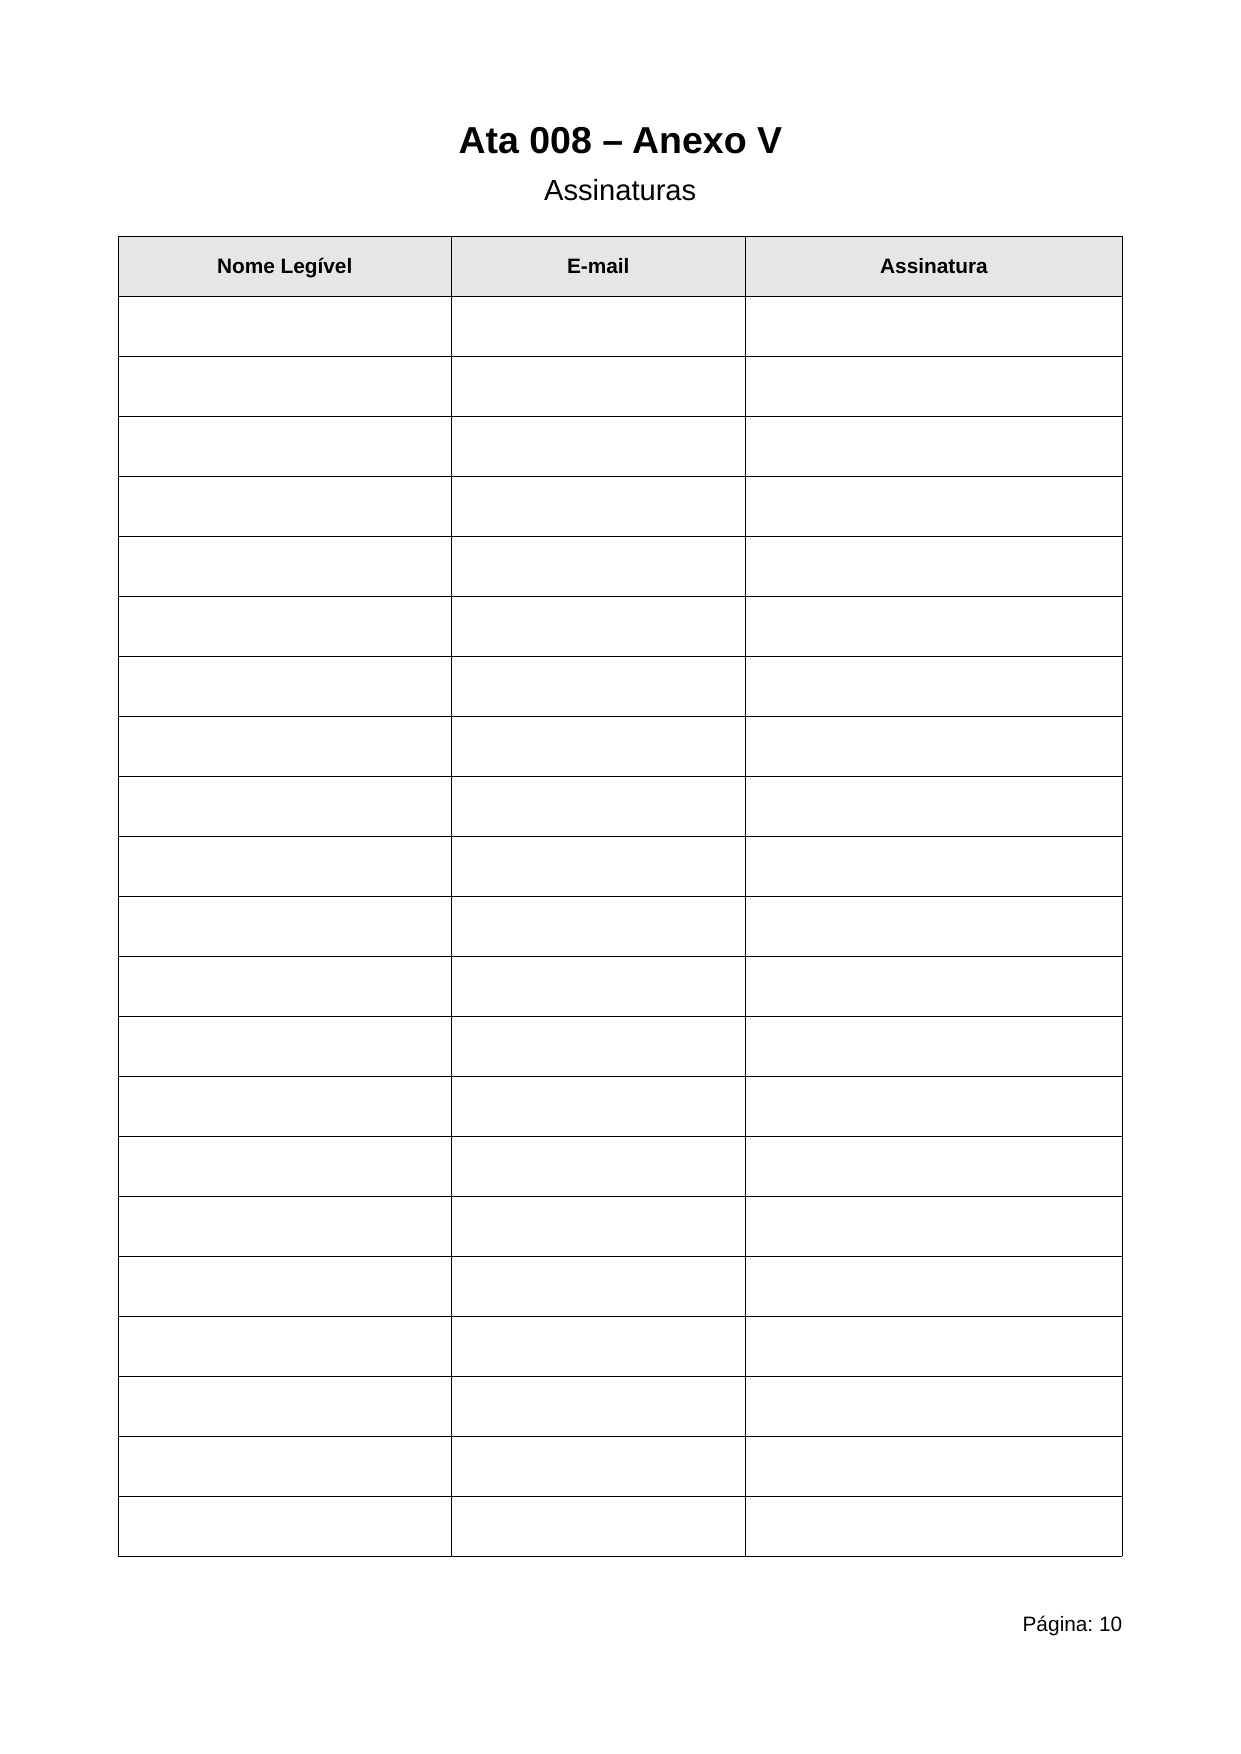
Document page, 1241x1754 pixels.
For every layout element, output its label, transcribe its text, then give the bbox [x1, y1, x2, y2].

table_cell [746, 897, 1122, 956]
table_cell [452, 477, 745, 536]
table_cell [452, 1257, 745, 1316]
table_header Assinatura [746, 237, 1122, 296]
table_cell [119, 717, 451, 776]
table_cell [452, 657, 745, 716]
table_cell [452, 957, 745, 1016]
table_cell [746, 537, 1122, 596]
table_cell [452, 777, 745, 836]
table_cell [119, 837, 451, 896]
table_cell [452, 297, 745, 356]
table_cell [746, 837, 1122, 896]
table_cell [746, 597, 1122, 656]
table_cell [452, 417, 745, 476]
table_cell [119, 1497, 451, 1556]
table_cell [452, 1377, 745, 1436]
table_cell [746, 1137, 1122, 1196]
table_cell [119, 777, 451, 836]
table_cell [119, 537, 451, 596]
table_cell [119, 1137, 451, 1196]
table_cell [452, 1317, 745, 1376]
table_cell [452, 1497, 745, 1556]
table_cell [119, 357, 451, 416]
table_cell [119, 1377, 451, 1436]
table_cell [746, 1197, 1122, 1256]
table_header E-mail [452, 237, 745, 296]
table_cell [746, 357, 1122, 416]
table_cell [746, 1257, 1122, 1316]
table_cell [119, 957, 451, 1016]
table_cell [119, 597, 451, 656]
table_cell [452, 1437, 745, 1496]
table_cell [119, 1017, 451, 1076]
table_cell [119, 897, 451, 956]
table_cell [119, 477, 451, 536]
table_cell [746, 1437, 1122, 1496]
table_cell [452, 357, 745, 416]
table_cell [119, 1077, 451, 1136]
table_cell [746, 477, 1122, 536]
table_cell [452, 717, 745, 776]
table_cell [746, 657, 1122, 716]
table_cell [746, 1017, 1122, 1076]
table_cell [452, 537, 745, 596]
table_cell [746, 957, 1122, 1016]
table_cell [119, 297, 451, 356]
table_cell [746, 1497, 1122, 1556]
table_cell [746, 717, 1122, 776]
table_cell [119, 1197, 451, 1256]
table_cell [119, 1437, 451, 1496]
table_cell [119, 417, 451, 476]
table_cell [119, 1317, 451, 1376]
table_cell [452, 1017, 745, 1076]
table_cell [452, 1137, 745, 1196]
table_cell [746, 1317, 1122, 1376]
table_cell [452, 1077, 745, 1136]
table_cell [452, 897, 745, 956]
table_cell [452, 597, 745, 656]
table_cell [746, 1077, 1122, 1136]
table_cell [746, 417, 1122, 476]
table_cell [746, 297, 1122, 356]
table_cell [119, 657, 451, 716]
table_cell [746, 1377, 1122, 1436]
table_cell [119, 1257, 451, 1316]
table_cell [452, 837, 745, 896]
table_header Nome Legível [119, 237, 451, 296]
table_cell [746, 777, 1122, 836]
table_cell [452, 1197, 745, 1256]
